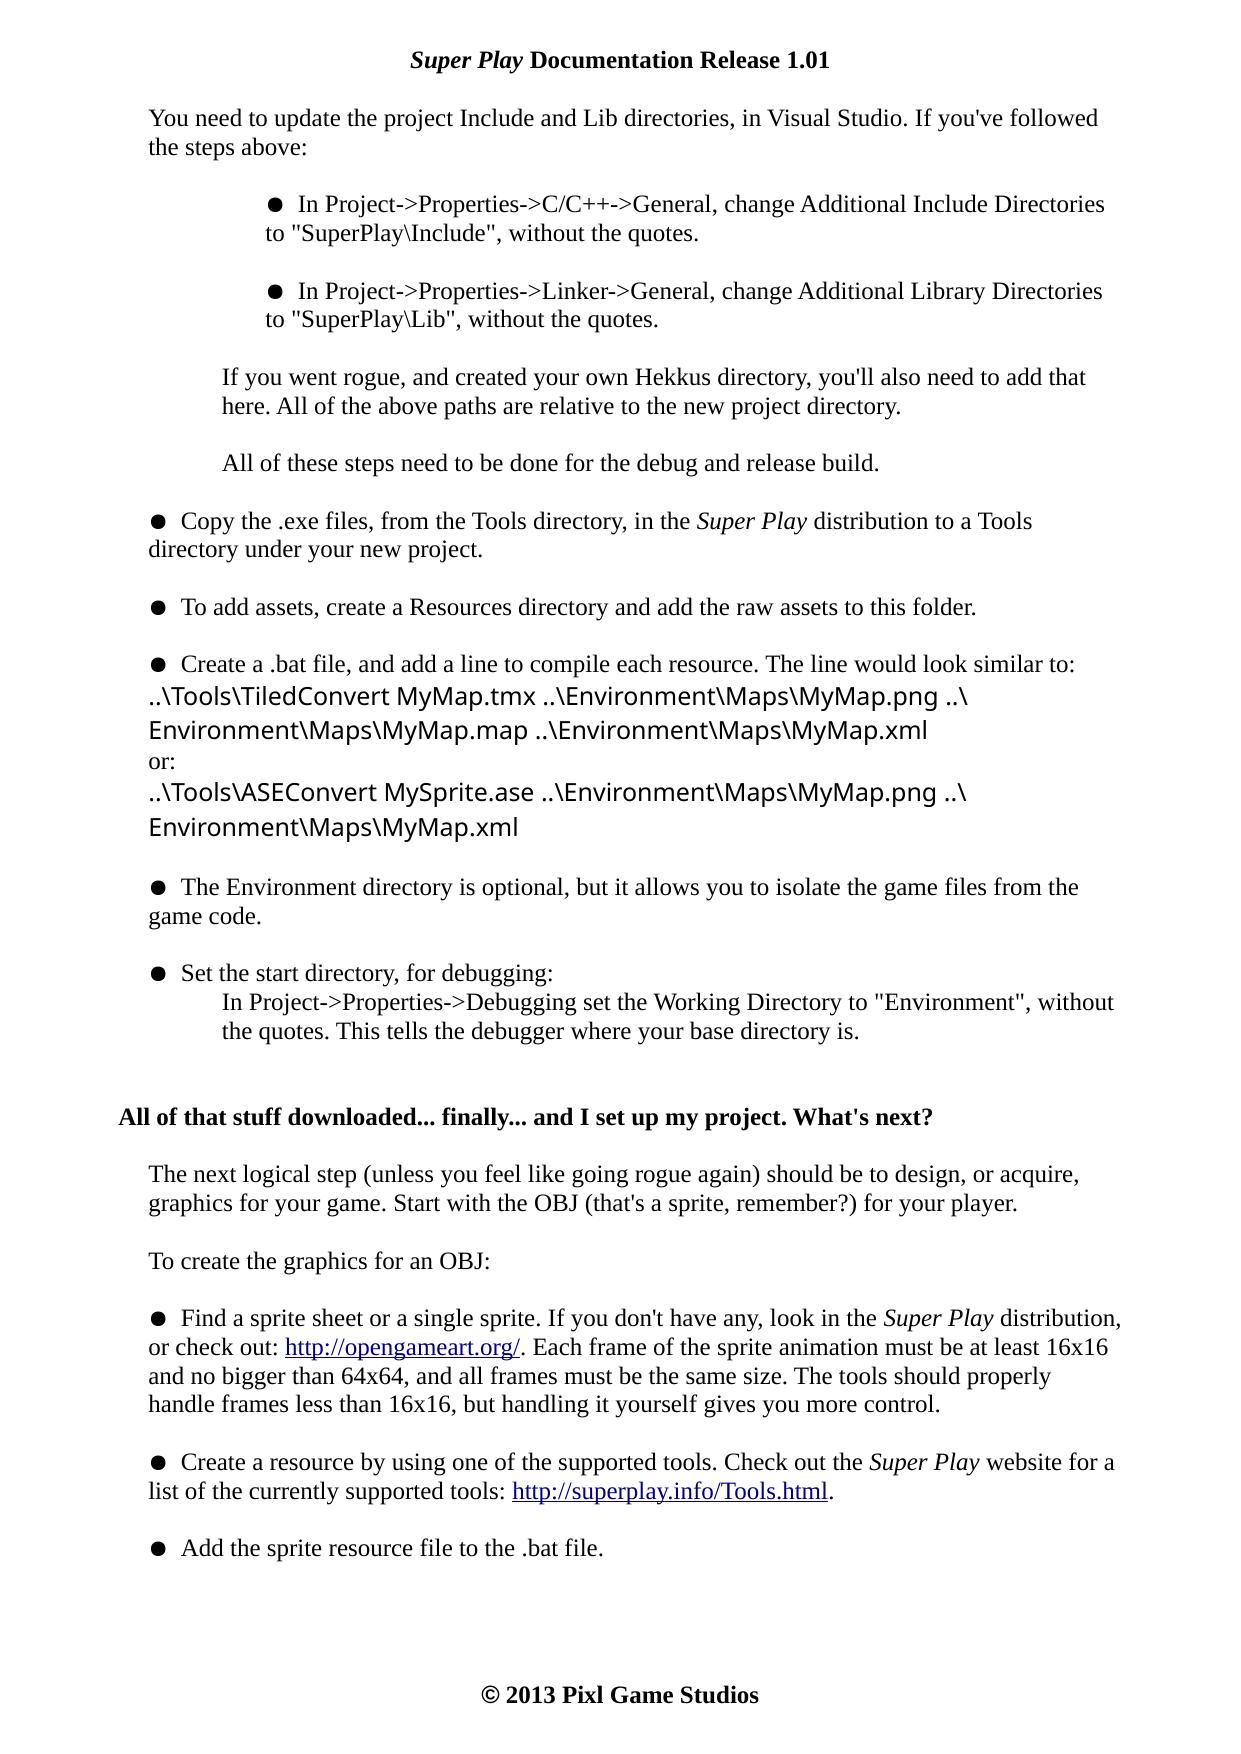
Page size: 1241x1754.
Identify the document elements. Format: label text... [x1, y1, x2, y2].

text If you went rogue, and created your own Hekkus directory, you'll also need to add that here. All of the above paths are relative to the new project directory. [148, 362, 1122, 419]
text To create the graphics for an OBJ: [148, 1246, 1122, 1274]
text All of that stuff downloaded... finally... and I set up my project. What's next? [118, 1102, 1122, 1131]
list Set the start directory, for debugging: [148, 958, 1122, 987]
list In Project->Properties->Debugging set the Working Directory to "Environment", without the quotes. This tells the debugger where your base directory is. [148, 987, 1122, 1044]
list To add assets, create a Resources directory and add the raw assets to this folder. [148, 592, 1122, 621]
list The Environment directory is optional, but it allows you to isolate the game files from the game code. [148, 872, 1122, 929]
list ..\Tools\ASEConvert MySprite.ase ..\Environment\Maps\MyMap.png ..\Environment\Maps\MyMap.xml [148, 775, 1122, 843]
list or: [148, 746, 1122, 775]
text You need to update the project Include and Lib directories, in Visual Studio. If you've followed the steps above: [148, 103, 1122, 161]
list In Project->Properties->C/C++->General, change Additional Include Directories to "SuperPlay\Include", without the quotes. [265, 189, 1122, 247]
list Find a sprite sheet or a single sprite. If you don't have any, look in the Super Play distribution, or check out: http://opengameart.org/. Each frame of the sprite animation must be at least 16x16 and no bigger than 64x64, and all frames must be the same size. The tools should properly handle frames less than 16x16, but handling it yourself gives you more control. [148, 1303, 1122, 1418]
list Create a .bat file, and add a line to compile each resource. The line would look similar to: [148, 649, 1122, 678]
list In Project->Properties->Linker->General, change Additional Library Directories to "SuperPlay\Lib", without the quotes. [265, 276, 1122, 333]
list Add the sprite resource file to the .bat file. [148, 1533, 1122, 1562]
list Create a resource by using one of the supported tools. Check out the Super Play website for a list of the currently supported tools: http://superplay.info/Tools.html. [148, 1447, 1122, 1504]
list Copy the .exe files, from the Tools directory, in the Super Play distribution to a Tools directory under your new project. [148, 506, 1122, 563]
text All of these steps need to be done for the debug and release build. [148, 448, 1122, 477]
list ..\Tools\TiledConvert MyMap.tmx ..\Environment\Maps\MyMap.png ..\Environment\Maps\MyMap.map ..\Environment\Maps\MyMap.xml [148, 678, 1122, 746]
text The next logical step (unless you feel like going rogue again) should be to design, or acquire, graphics for your game. Start with the OBJ (that's a sprite, remember?) for your player. [148, 1159, 1122, 1217]
